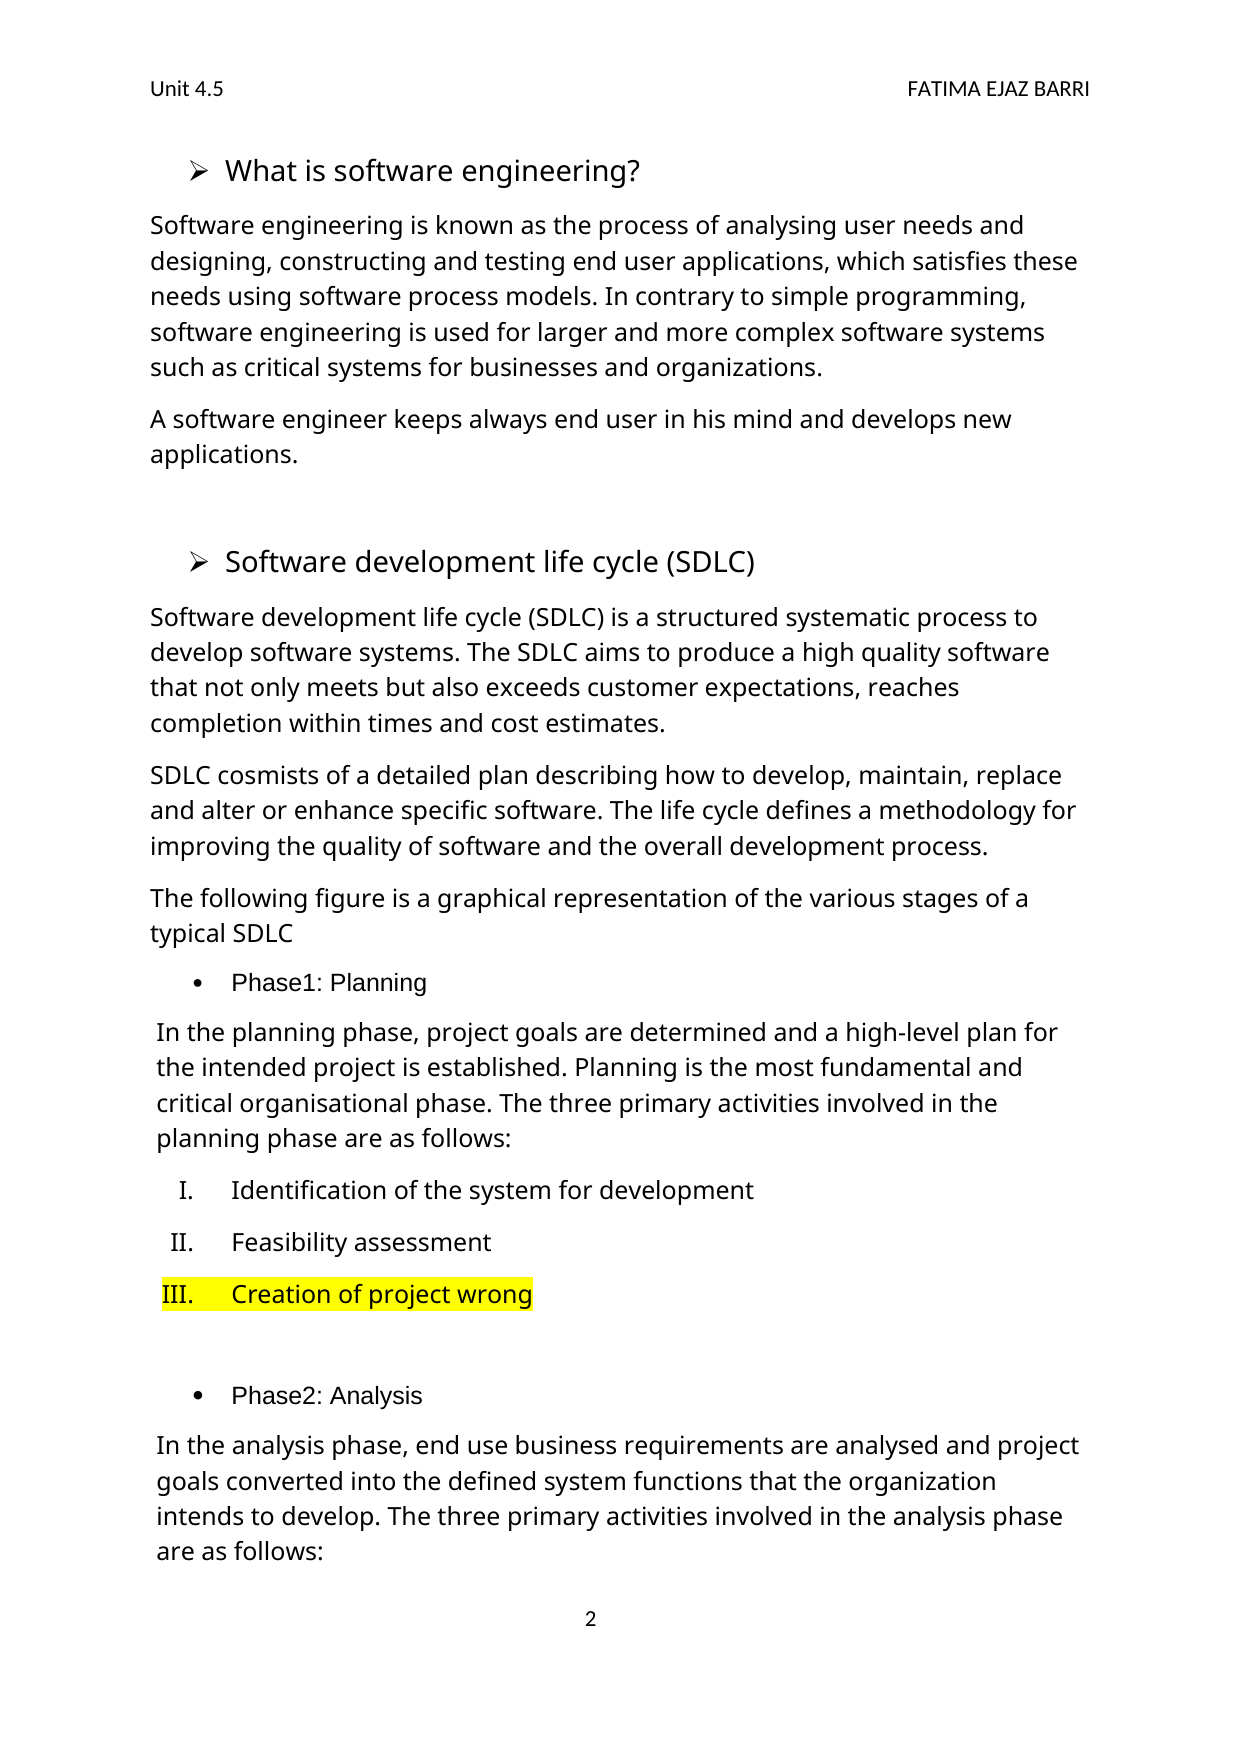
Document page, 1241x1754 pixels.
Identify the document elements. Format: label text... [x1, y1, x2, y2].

text Software engineering is known as the process of analysing user needs and designing, constructing and testing end user applications, which satisfies these needs using software process models. In contrary to simple programming, software engineering is used for larger and more complex software systems such as critical systems for businesses and organizations. [150, 208, 1090, 384]
text In the planning phase, project goals are determined and a high-level plan for the intended project is established. Planning is the most fundamental and critical organisational phase. The three primary activities involved in the planning phase are as follows: [156, 1014, 1090, 1155]
list Creation of project wrong [194, 1277, 1090, 1311]
list Software development life cycle (SDLC) [187, 541, 1090, 581]
text SDLC cosmists of a detailed plan describing how to develop, maintain, replace and alter or enhance specific software. The life cycle defines a methodology for improving the quality of software and the overall development process. [150, 757, 1090, 862]
text In the analysis phase, end use business requirements are analysed and project goals converted into the defined system functions that the organization intends to develop. The three primary activities involved in the analysis phase are as follows: [156, 1428, 1090, 1568]
list Phase1: Planning [194, 968, 1090, 997]
text Software development life cycle (SDLC) is a structured systematic process to develop software systems. The SDLC aims to produce a high quality software that not only meets but also exceeds customer expectations, reaches completion within times and cost estimates. [150, 599, 1090, 739]
list Feasibility assessment [194, 1225, 1090, 1259]
text A software engineer keeps always end user in his mind and develops new applications. [150, 402, 1090, 471]
text The following figure is a graphical representation of the various stages of a typical SDLC [150, 880, 1090, 950]
list What is software engineering? [187, 150, 1090, 190]
list Identification of the system for development [194, 1173, 1090, 1207]
list Phase2: Analysis [194, 1381, 1090, 1410]
